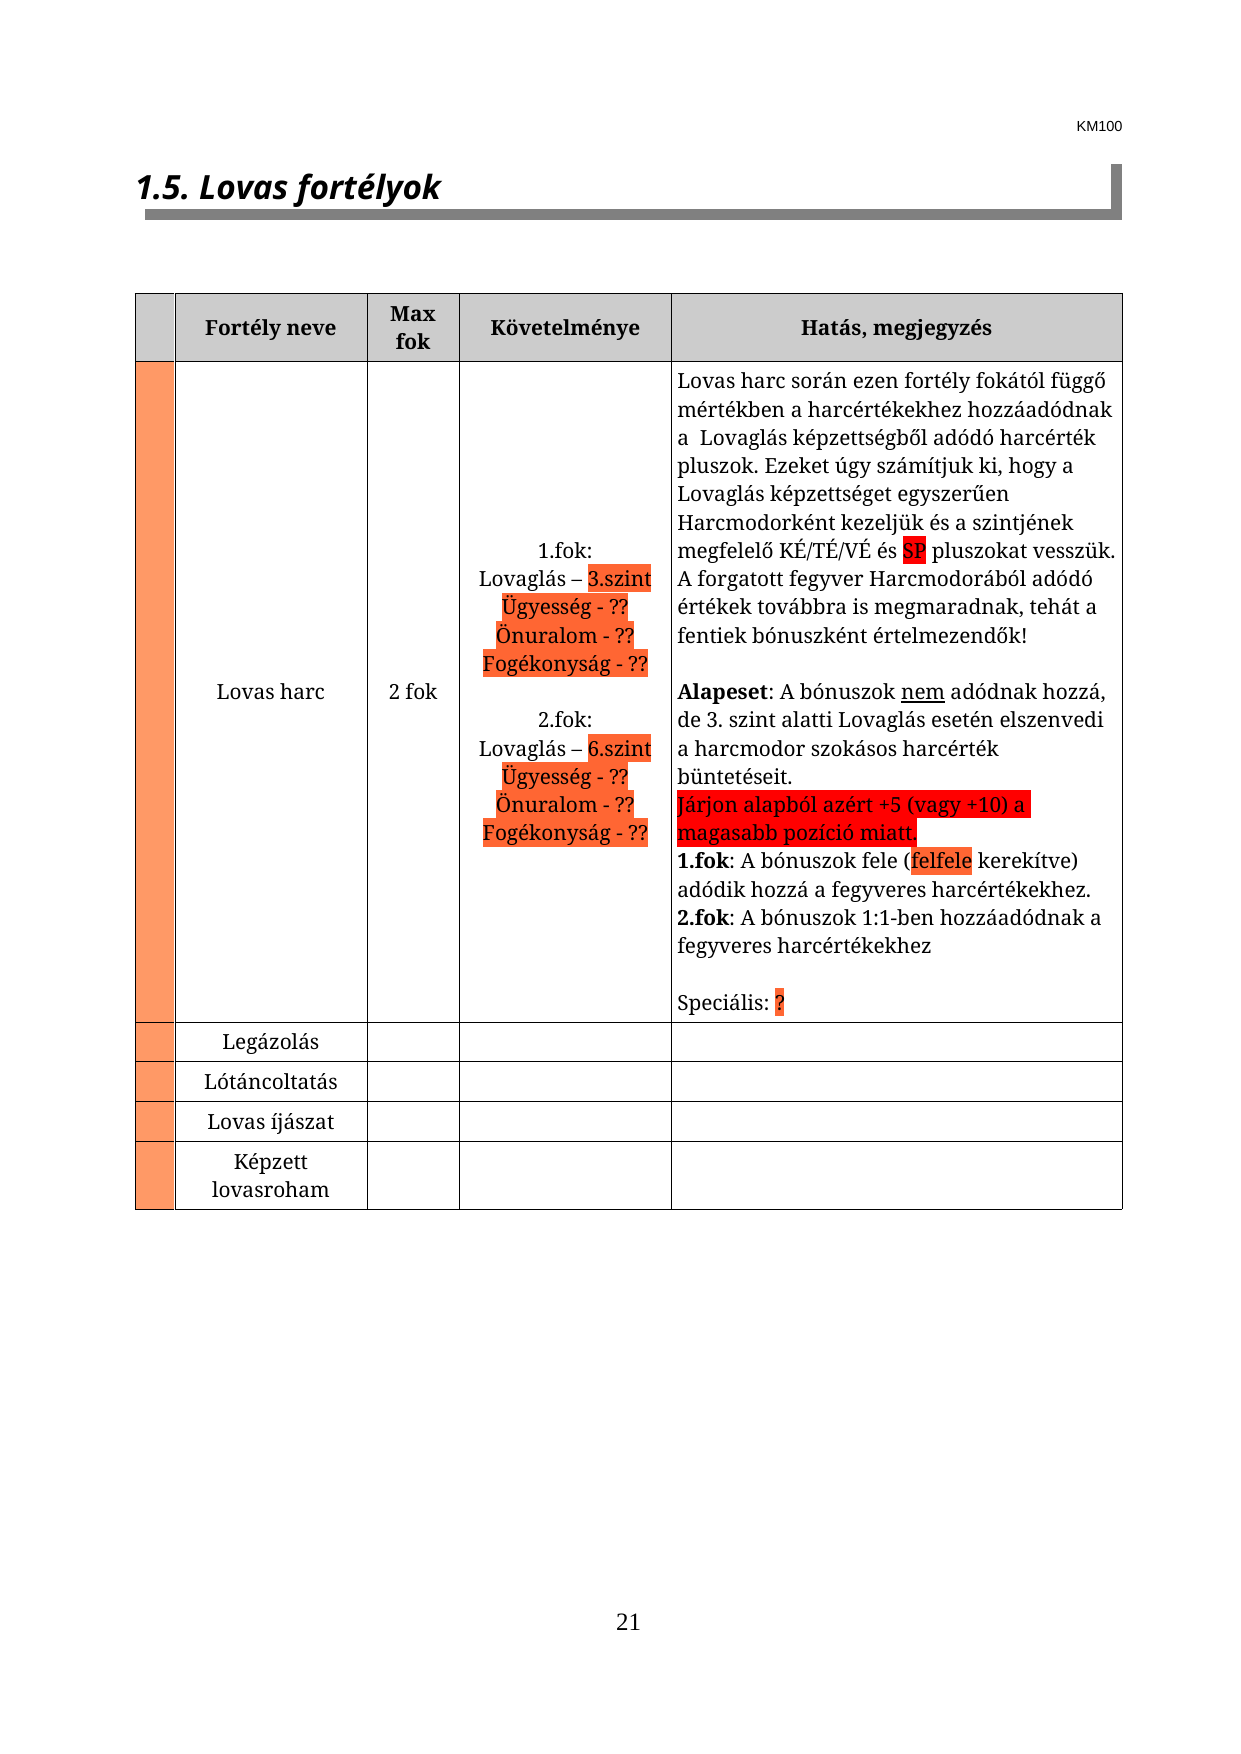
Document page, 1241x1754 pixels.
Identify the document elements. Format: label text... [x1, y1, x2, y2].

table_header Max fok [368, 294, 459, 361]
table_cell Legázolás [176, 1023, 367, 1061]
table_header Hatás, megjegyzés [672, 294, 1122, 361]
table_header Követelménye [460, 294, 671, 361]
table_cell Képzett lovasroham [176, 1142, 367, 1209]
table_cell [368, 1023, 459, 1061]
table_header Fortély neve [176, 294, 367, 361]
table_cell [136, 362, 174, 1022]
table_cell [672, 1023, 1122, 1061]
table_cell 2 fok [368, 362, 459, 1022]
table_cell [368, 1142, 459, 1209]
table_cell [672, 1062, 1122, 1101]
table_cell Lovas harc [176, 362, 367, 1022]
subtitle Lovas fortélyok [134, 164, 1111, 209]
table_cell Lovas harc során ezen fortély fokától függő mértékben a harcértékekhez hozzáadódnak a Lovaglás képzettségből adódó harcérték pluszok. Ezeket úgy számítjuk ki, hogy a Lovaglás képzettséget egyszerűen Harcmodorként kezeljük és a szintjének megfelelő KÉ/TÉ/VÉ és SP pluszokat vesszük. A forgatott fegyver Harcmodorából adódó értékek továbbra is megmaradnak, tehát a fentiek bónuszként értelmezendők! Alapeset: A bónuszok nem adódnak hozzá, de 3. szint alatti Lovaglás esetén elszenvedi a harcmodor szokásos harcérték büntetéseit. Járjon alapból azért +5 (vagy +10) a magasabb pozíció miatt. 1.fok: A bónuszok fele (felfele kerekítve) adódik hozzá a fegyveres harcértékekhez. 2.fok: A bónuszok 1:1-ben hozzáadódnak a fegyveres harcértékekhez Speciális: ? [672, 362, 1122, 1022]
table_cell Lovas íjászat [176, 1102, 367, 1141]
table_cell [368, 1062, 459, 1101]
table_cell [136, 1142, 174, 1209]
table_cell [368, 1102, 459, 1141]
table_cell [460, 1023, 671, 1061]
table_cell Lótáncoltatás [176, 1062, 367, 1101]
table_cell [136, 1023, 174, 1061]
table_cell [460, 1102, 671, 1141]
table_cell [136, 1102, 174, 1141]
table_cell [136, 1062, 174, 1101]
table_header [136, 294, 174, 361]
table_cell [672, 1142, 1122, 1209]
table_cell 1.fok: Lovaglás – 3.szint Ügyesség - ?? Önuralom - ?? Fogékonyság - ?? 2.fok: Lovaglás – 6.szint Ügyesség - ?? Önuralom - ?? Fogékonyság - ?? [460, 362, 671, 1022]
table_cell [672, 1102, 1122, 1141]
table_cell [460, 1142, 671, 1209]
table_cell [460, 1062, 671, 1101]
